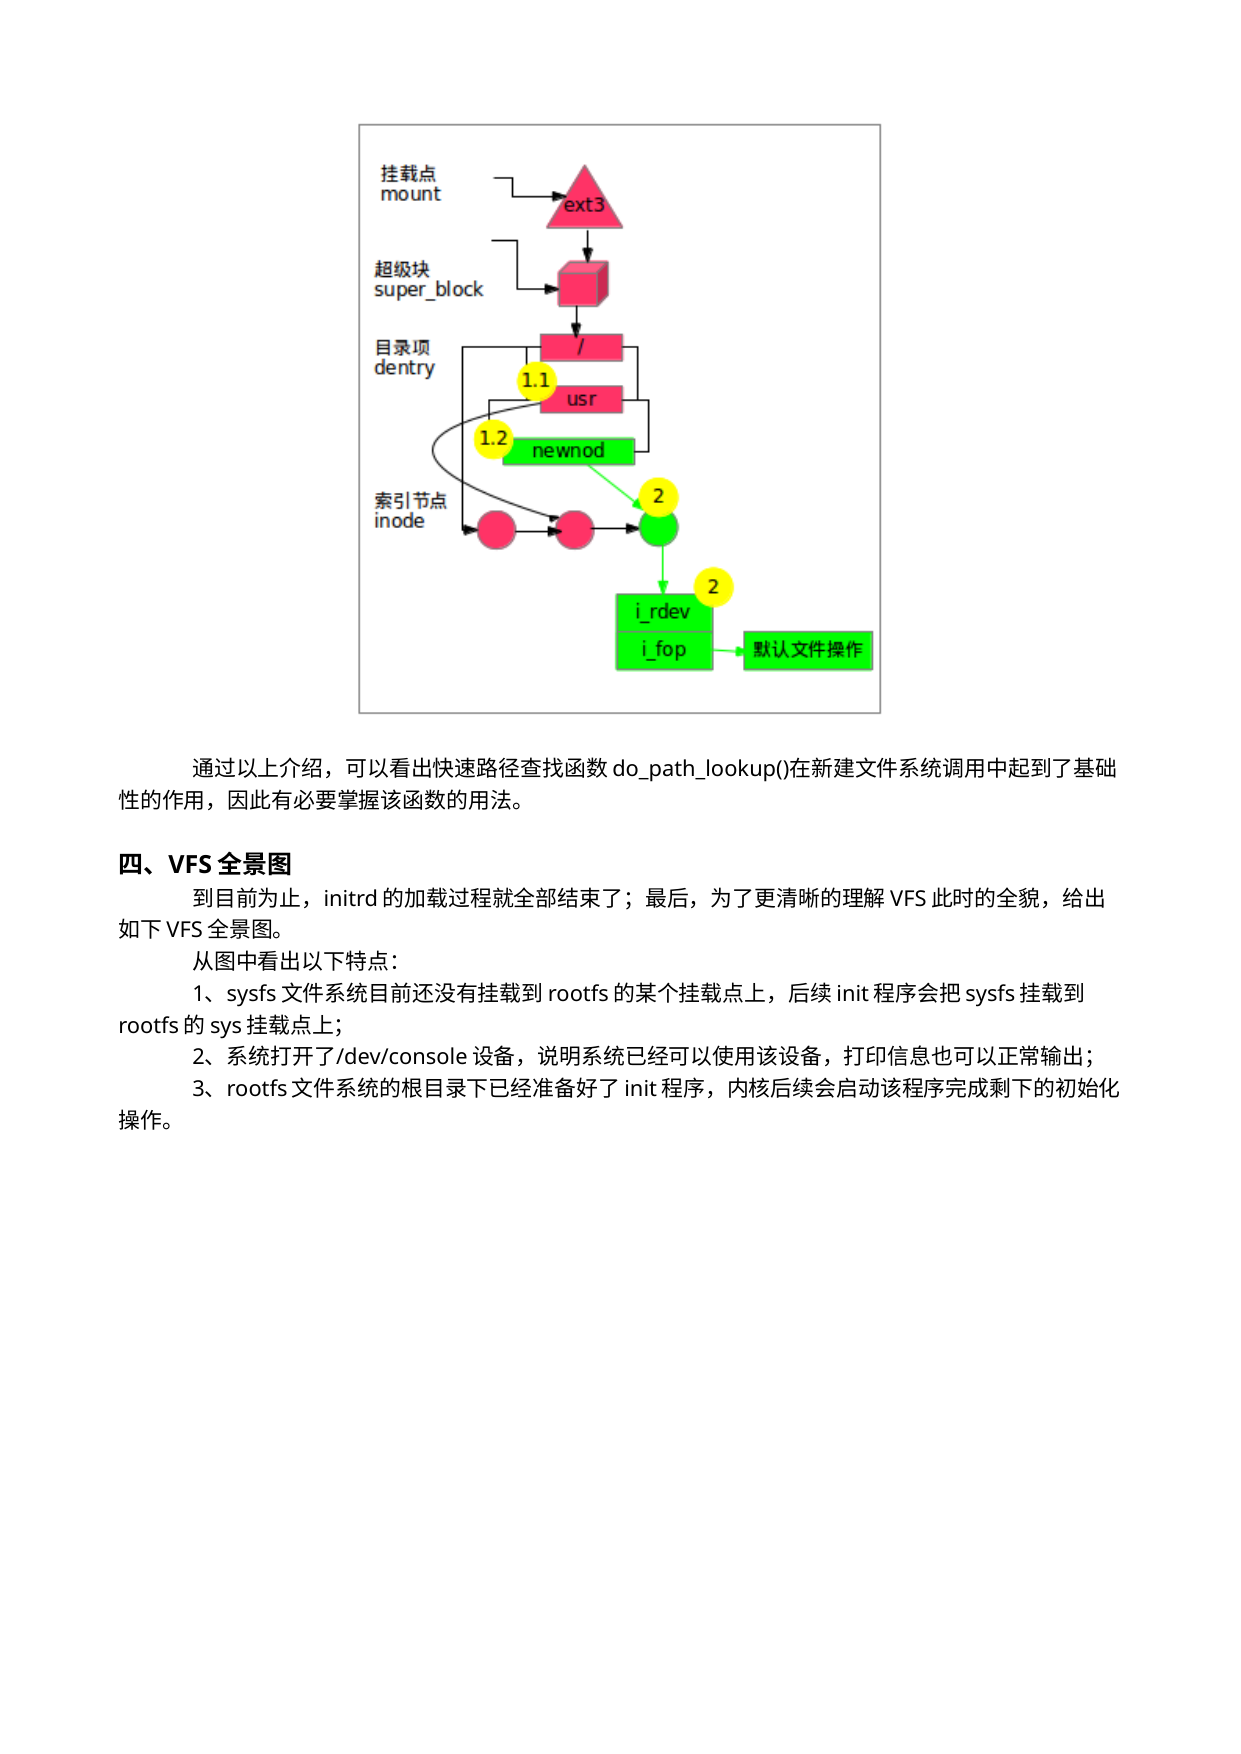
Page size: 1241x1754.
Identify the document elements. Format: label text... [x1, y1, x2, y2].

text 2、系统打开了/dev/console设备，说明系统已经可以使用该设备，打印信息也可以正常输出； [118, 1039, 1122, 1071]
text 1、sysfs文件系统目前还没有挂载到rootfs的某个挂载点上，后续init程序会把sysfs挂载到rootfs的sys挂载点上； [118, 976, 1122, 1039]
text 通过以上介绍，可以看出快速路径查找函数do_path_lookup()在新建文件系统调用中起到了基础性的作用，因此有必要掌握该函数的用法。 [118, 751, 1122, 814]
text 到目前为止，initrd的加载过程就全部结束了；最后，为了更清晰的理解VFS此时的全貌，给出如下VFS全景图。 [118, 881, 1122, 944]
text 四、VFS全景图 [118, 844, 1122, 881]
text 3、rootfs文件系统的根目录下已经准备好了init程序，内核后续会启动该程序完成剩下的初始化操作。 [118, 1071, 1122, 1134]
picture [354, 118, 886, 722]
text 从图中看出以下特点： [118, 944, 1122, 976]
